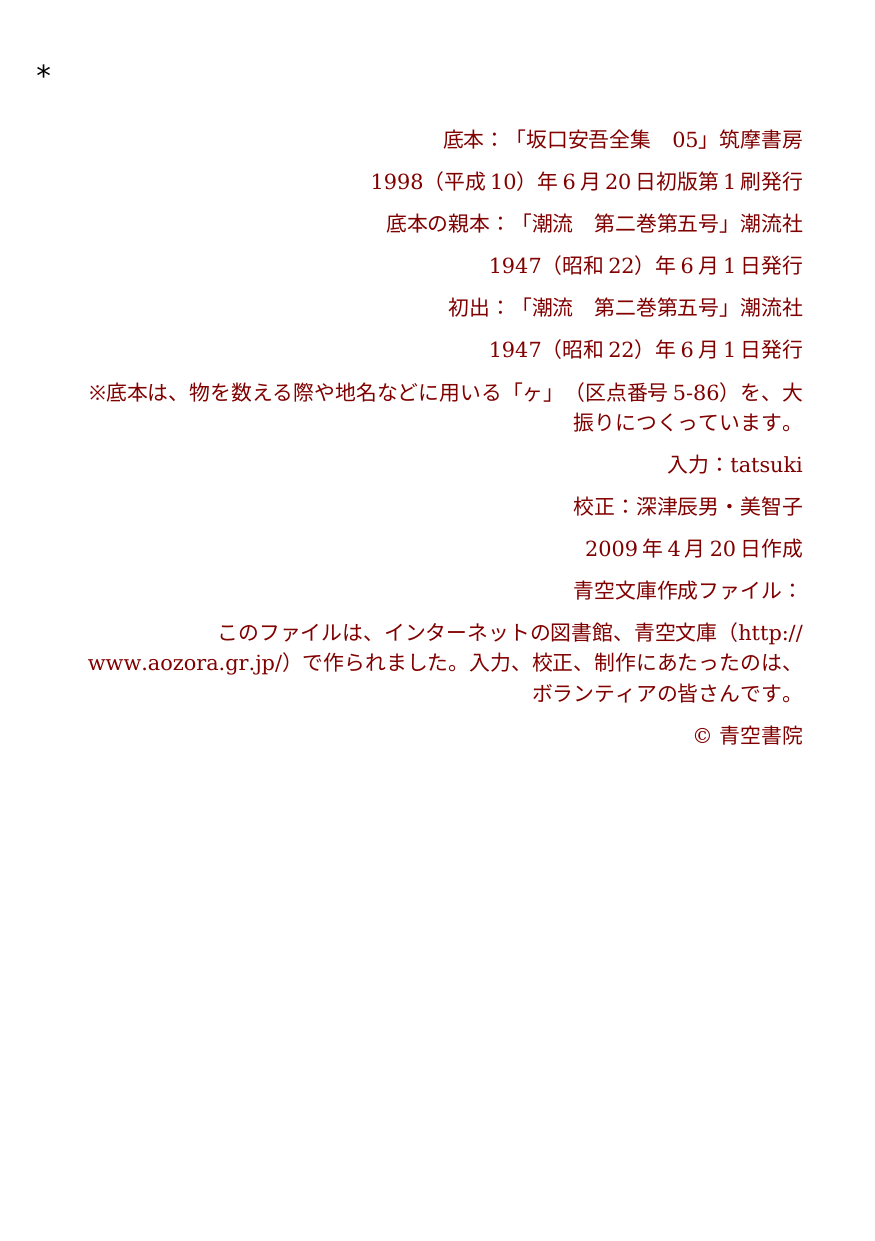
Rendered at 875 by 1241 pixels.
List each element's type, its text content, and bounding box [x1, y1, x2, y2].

text 底本の親本：「潮流 第二巻第五号」潮流社 [71, 207, 803, 238]
text © 青空書院 [71, 719, 803, 749]
text 2009年4月20日作成 [71, 532, 803, 562]
text 入力：tatsuki [71, 448, 803, 478]
text 初出：「潮流 第二巻第五号」潮流社 [71, 292, 803, 322]
text 1947（昭和22）年6月1日発行 [71, 334, 803, 364]
text 1998（平成10）年6月20日初版第1刷発行 [71, 165, 803, 196]
text 青空文庫作成ファイル： [71, 574, 803, 604]
text このファイルは、インターネットの図書館、青空文庫（http://www.aozora.gr.jp/）で作られました。入力、校正、制作にあたったのは、ボランティアの皆さんです。 [71, 616, 803, 707]
text 1947（昭和22）年6月1日発行 [71, 249, 803, 280]
subtitle * [36, 60, 838, 94]
text 底本：「坂口安吾全集 05」筑摩書房 [71, 123, 803, 153]
text ※底本は、物を数える際や地名などに用いる「ヶ」（区点番号5-86）を、大振りにつくっています。 [71, 376, 803, 436]
text 校正：深津辰男・美智子 [71, 490, 803, 520]
